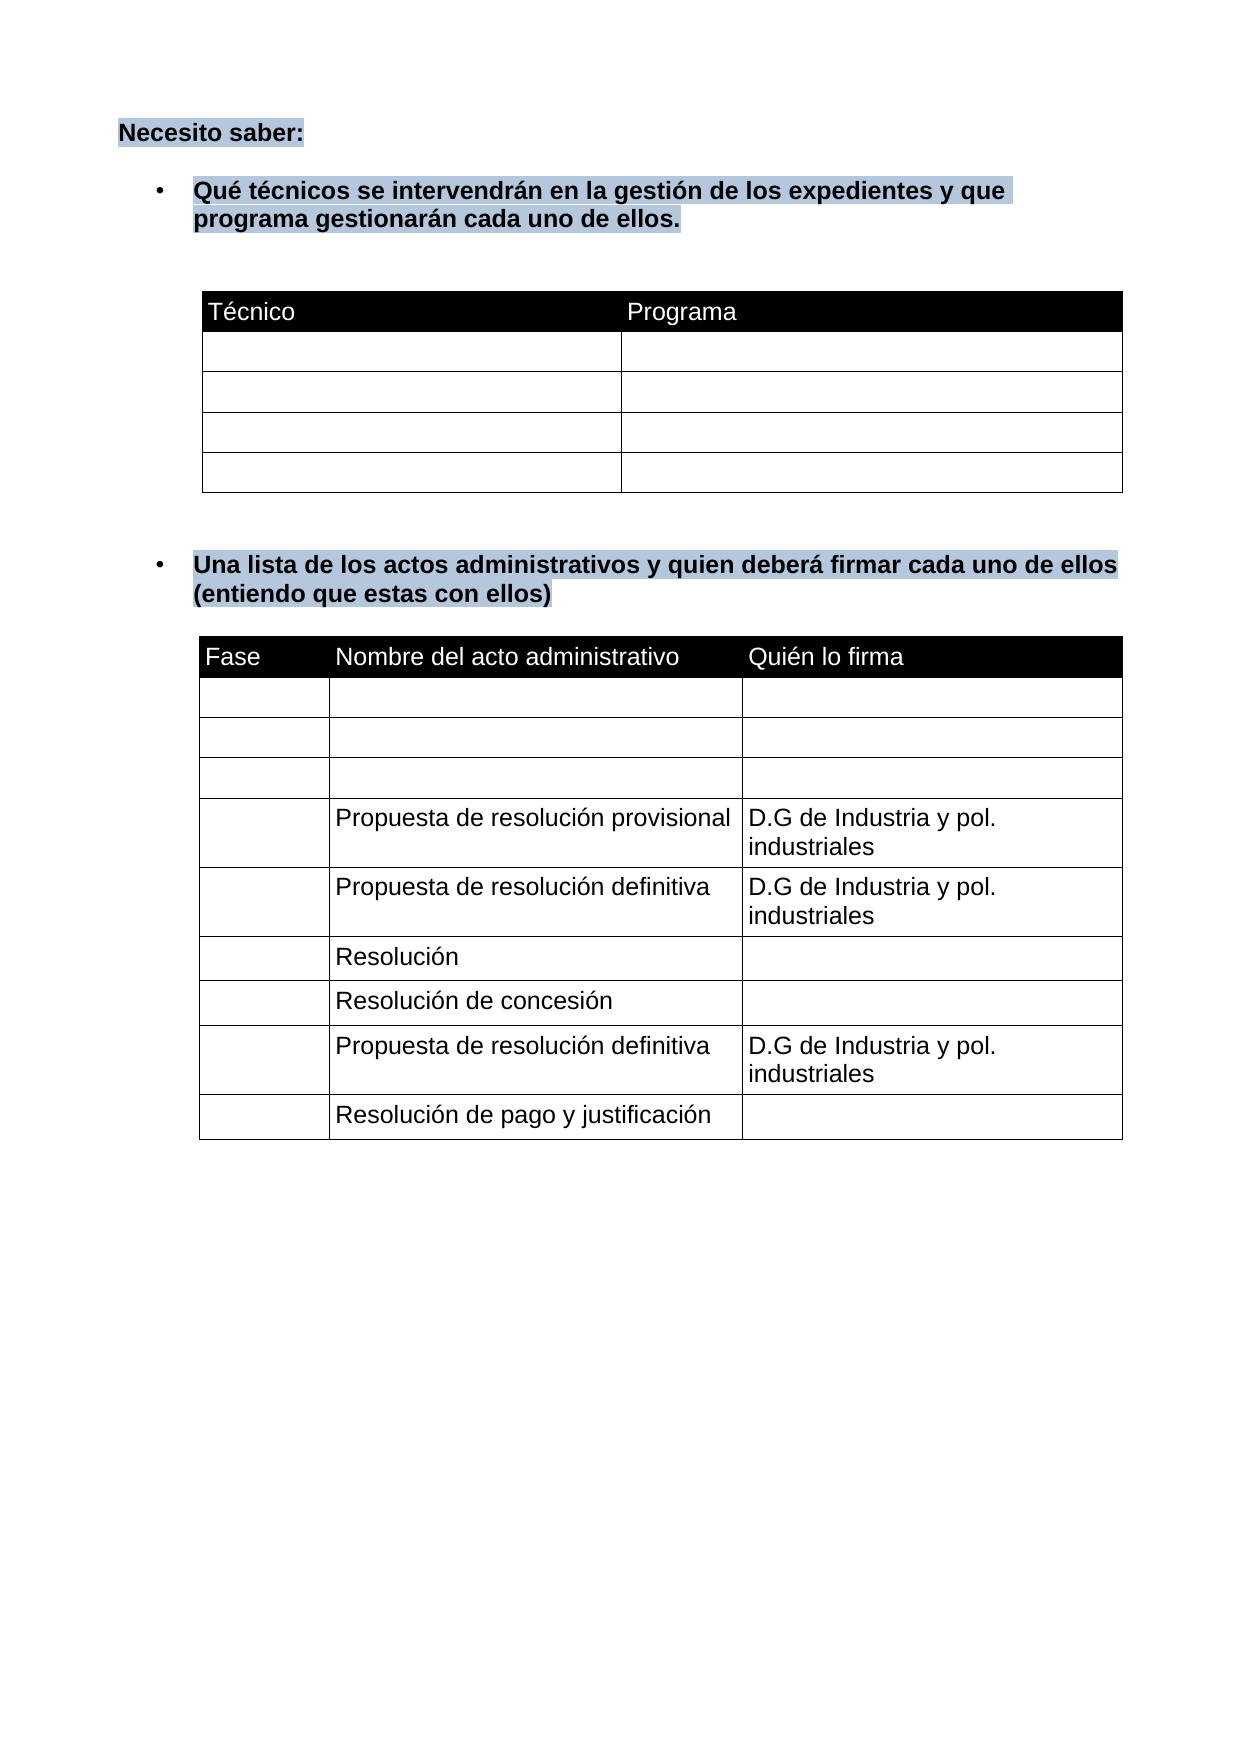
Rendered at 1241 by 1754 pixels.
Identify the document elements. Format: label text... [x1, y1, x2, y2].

table_cell Propuesta de resolución definitiva [330, 1026, 742, 1094]
table_cell [743, 981, 1122, 1025]
table_cell [200, 799, 329, 867]
table_cell Propuesta de resolución definitiva [330, 868, 742, 936]
table_cell [200, 1026, 329, 1094]
table_cell D.G de Industria y pol. industriales [743, 799, 1122, 867]
table_cell [203, 372, 621, 412]
table_cell Resolución de pago y justificación [330, 1095, 742, 1138]
list Qué técnicos se intervendrán en la gestión de los expedientes y que programa gestionarán cada uno de ellos. [156, 176, 1122, 233]
table_cell [743, 758, 1122, 797]
table_cell [622, 413, 1122, 452]
table_header Programa [622, 292, 1122, 331]
table_cell [743, 678, 1122, 717]
table_cell [330, 758, 742, 797]
table_cell [200, 868, 329, 936]
table_cell [622, 332, 1122, 371]
table_cell [200, 718, 329, 757]
table_header Técnico [203, 292, 621, 331]
text Necesito saber: [118, 118, 1122, 147]
table_cell [622, 372, 1122, 412]
table_header Fase [200, 637, 329, 677]
table_cell [203, 413, 621, 452]
table_header Quién lo firma [743, 637, 1122, 677]
table_cell [330, 678, 742, 717]
table_cell [203, 332, 621, 371]
table_cell [203, 453, 621, 492]
table_cell Resolución [330, 937, 742, 980]
table_cell [743, 718, 1122, 757]
table_cell Resolución de concesión [330, 981, 742, 1025]
table_cell Propuesta de resolución provisional [330, 799, 742, 867]
table_cell [622, 453, 1122, 492]
table_cell [200, 758, 329, 797]
table_cell D.G de Industria y pol. industriales [743, 1026, 1122, 1094]
table_cell [200, 981, 329, 1025]
table_cell [200, 1095, 329, 1138]
table_cell [330, 718, 742, 757]
table_header Nombre del acto administrativo [330, 637, 742, 677]
table_cell D.G de Industria y pol. industriales [743, 868, 1122, 936]
table_cell [200, 937, 329, 980]
table_cell [743, 937, 1122, 980]
list Una lista de los actos administrativos y quien deberá firmar cada uno de ellos (entiendo que estas con ellos) [156, 550, 1122, 607]
table_cell [743, 1095, 1122, 1138]
table_cell [200, 678, 329, 717]
